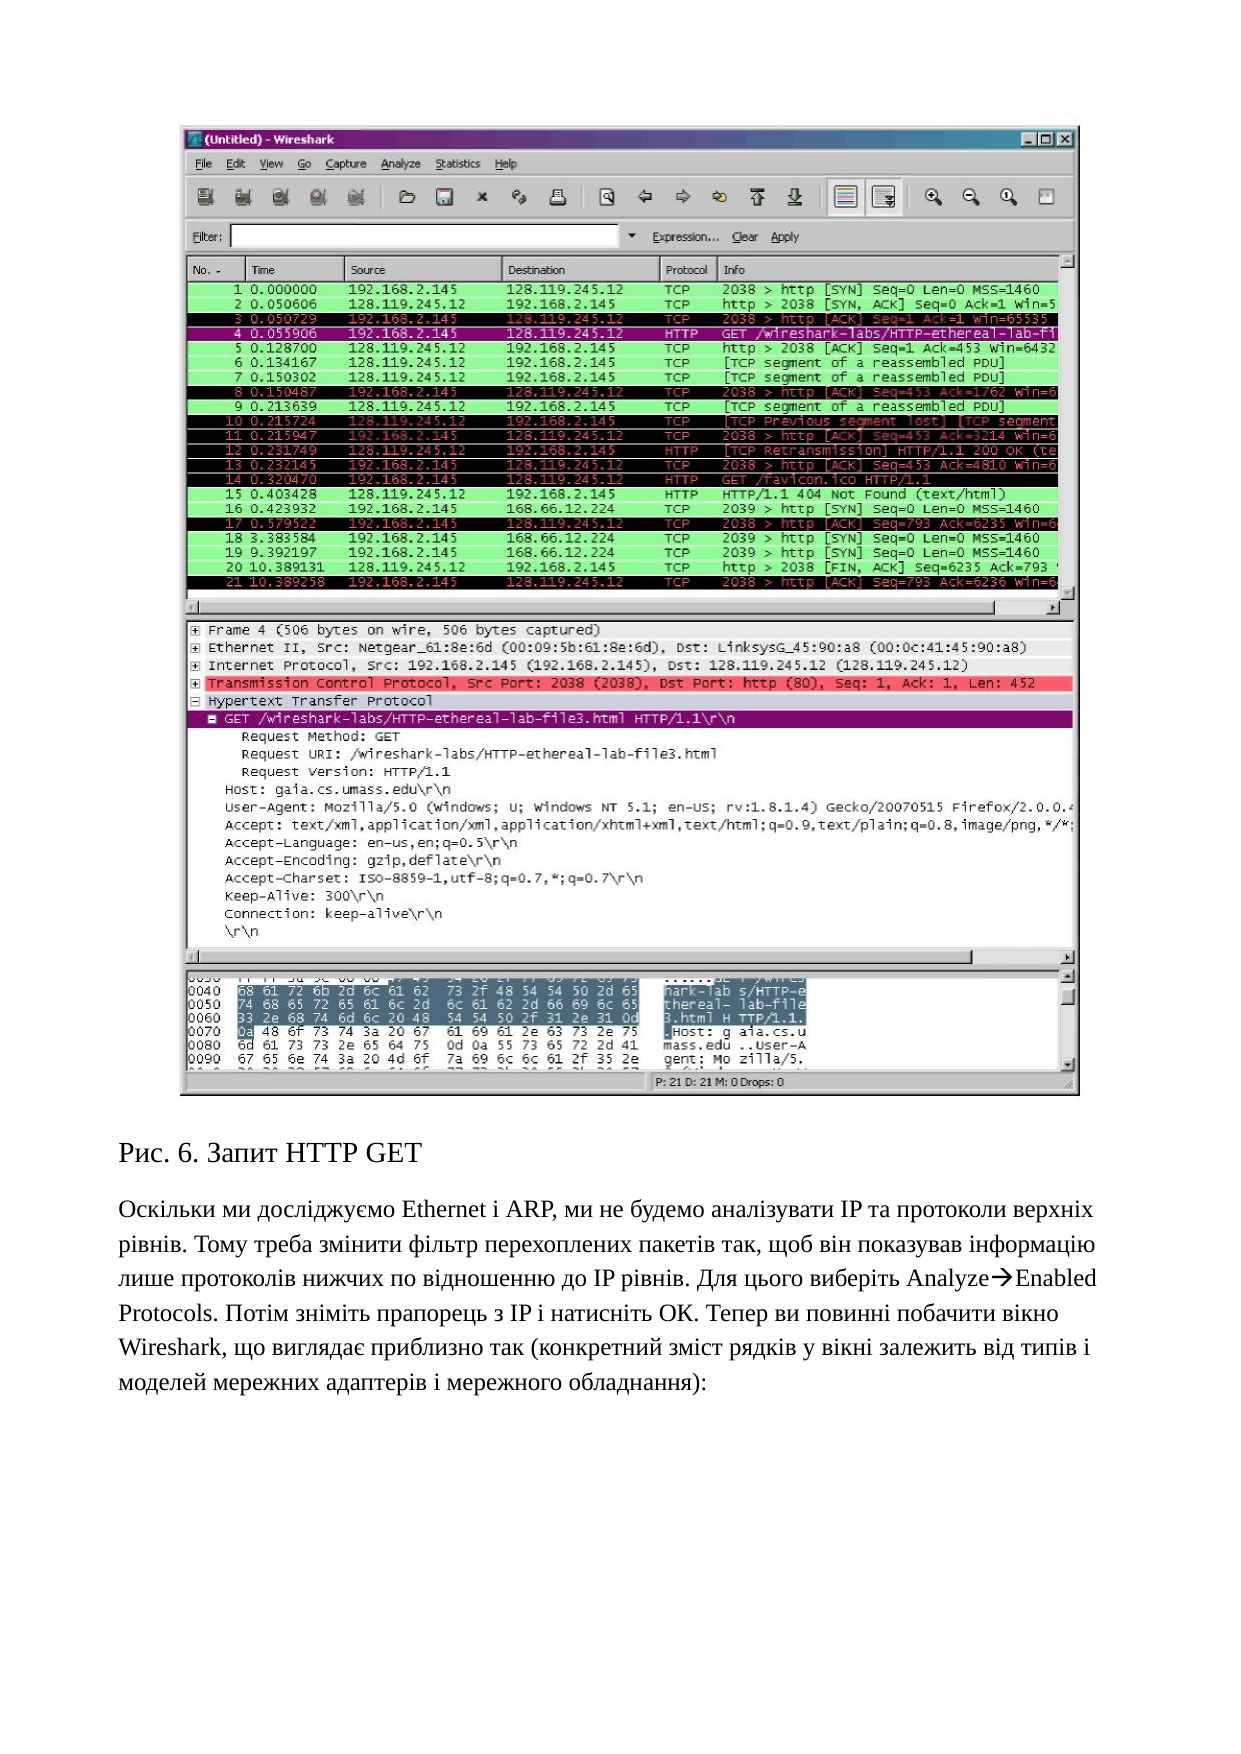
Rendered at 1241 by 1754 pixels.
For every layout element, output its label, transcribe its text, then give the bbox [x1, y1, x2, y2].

picture [137, 118, 1103, 1123]
text Рис. 6. Запит HTTP GET [118, 1136, 1122, 1169]
text Оскільки ми досліджуємо Ethernet і ARP, ми не будемо аналізувати IP та протоколи верхніх рівнів. Тому треба змінити фільтр перехоплених пакетів так, щоб він показував інформацію лише протоколів нижчих по відношенню до IP рівнів. Для цього виберіть AnalyzeEnabled Protocols. Потім зніміть прапорець з IP і натисніть ОК. Тепер ви повинні побачити вікно Wireshark, що виглядає приблизно так (конкретний зміст рядків у вікні залежить від типів і моделей мережних адаптерів і мережного обладнання): [118, 1194, 1122, 1395]
